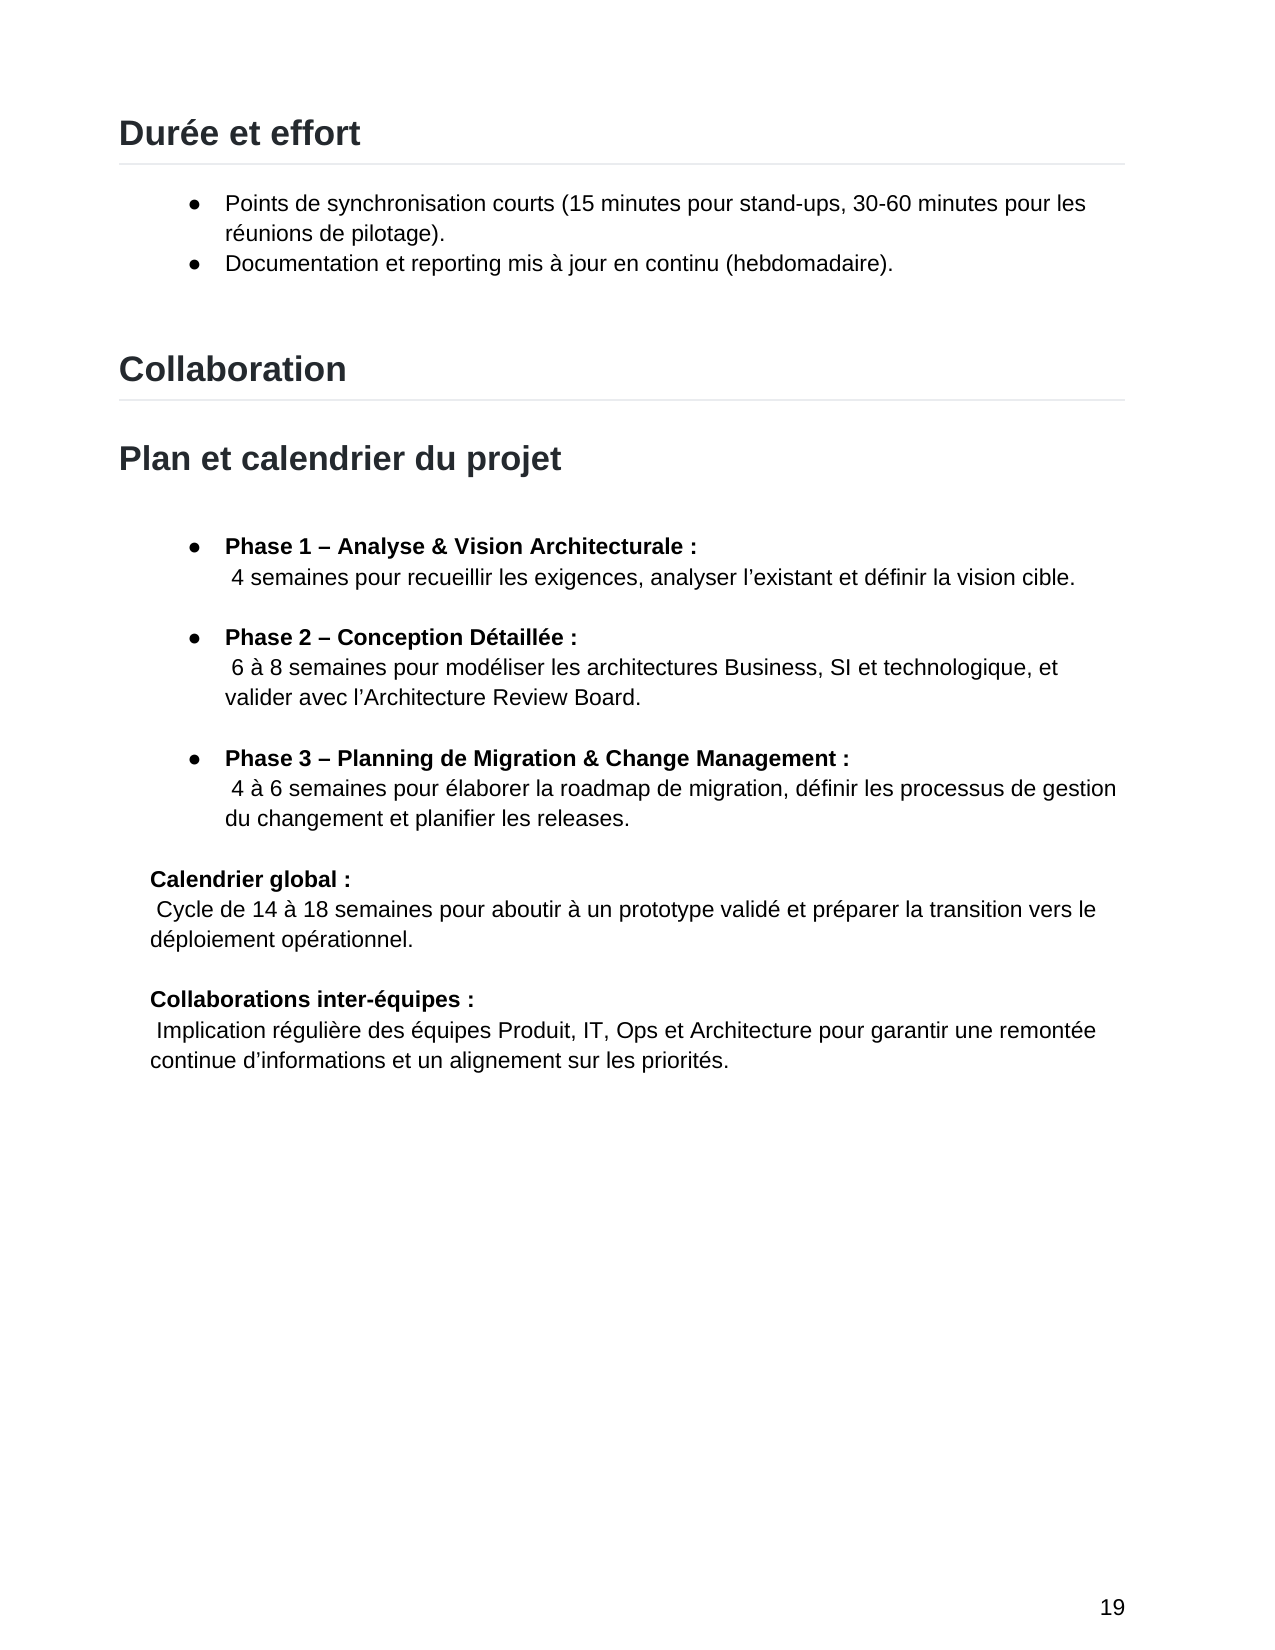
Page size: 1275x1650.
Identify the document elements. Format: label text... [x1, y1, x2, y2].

subtitle Durée et effort [119, 112, 1125, 163]
text Collaborations inter-équipes : Implication régulière des équipes Produit, IT, Ops et Architecture pour garantir une remontée continue d’informations et un alignement sur les priorités. [150, 986, 1125, 1073]
text Calendrier global : Cycle de 14 à 18 semaines pour aboutir à un prototype validé et préparer la transition vers le déploiement opérationnel. [150, 866, 1125, 982]
list Documentation et reporting mis à jour en continu (hebdomadaire). [187, 250, 1125, 277]
list Phase 3 – Planning de Migration & Change Management : 4 à 6 semaines pour élaborer la roadmap de migration, définir les processus de gestion du changement et planifier les releases. [187, 745, 1125, 862]
subtitle Plan et calendrier du projet [119, 438, 1125, 478]
list Phase 2 – Conception Détaillée : 6 à 8 semaines pour modéliser les architectures Business, SI et technologique, et valider avec l’Architecture Review Board. [187, 624, 1125, 741]
list Phase 1 – Analyse & Vision Architecturale : 4 semaines pour recueillir les exigences, analyser l’existant et définir la vision cible. [187, 533, 1125, 620]
subtitle Collaboration [119, 348, 1125, 399]
list Points de synchronisation courts (15 minutes pour stand-ups, 30-60 minutes pour les réunions de pilotage). [187, 190, 1125, 246]
